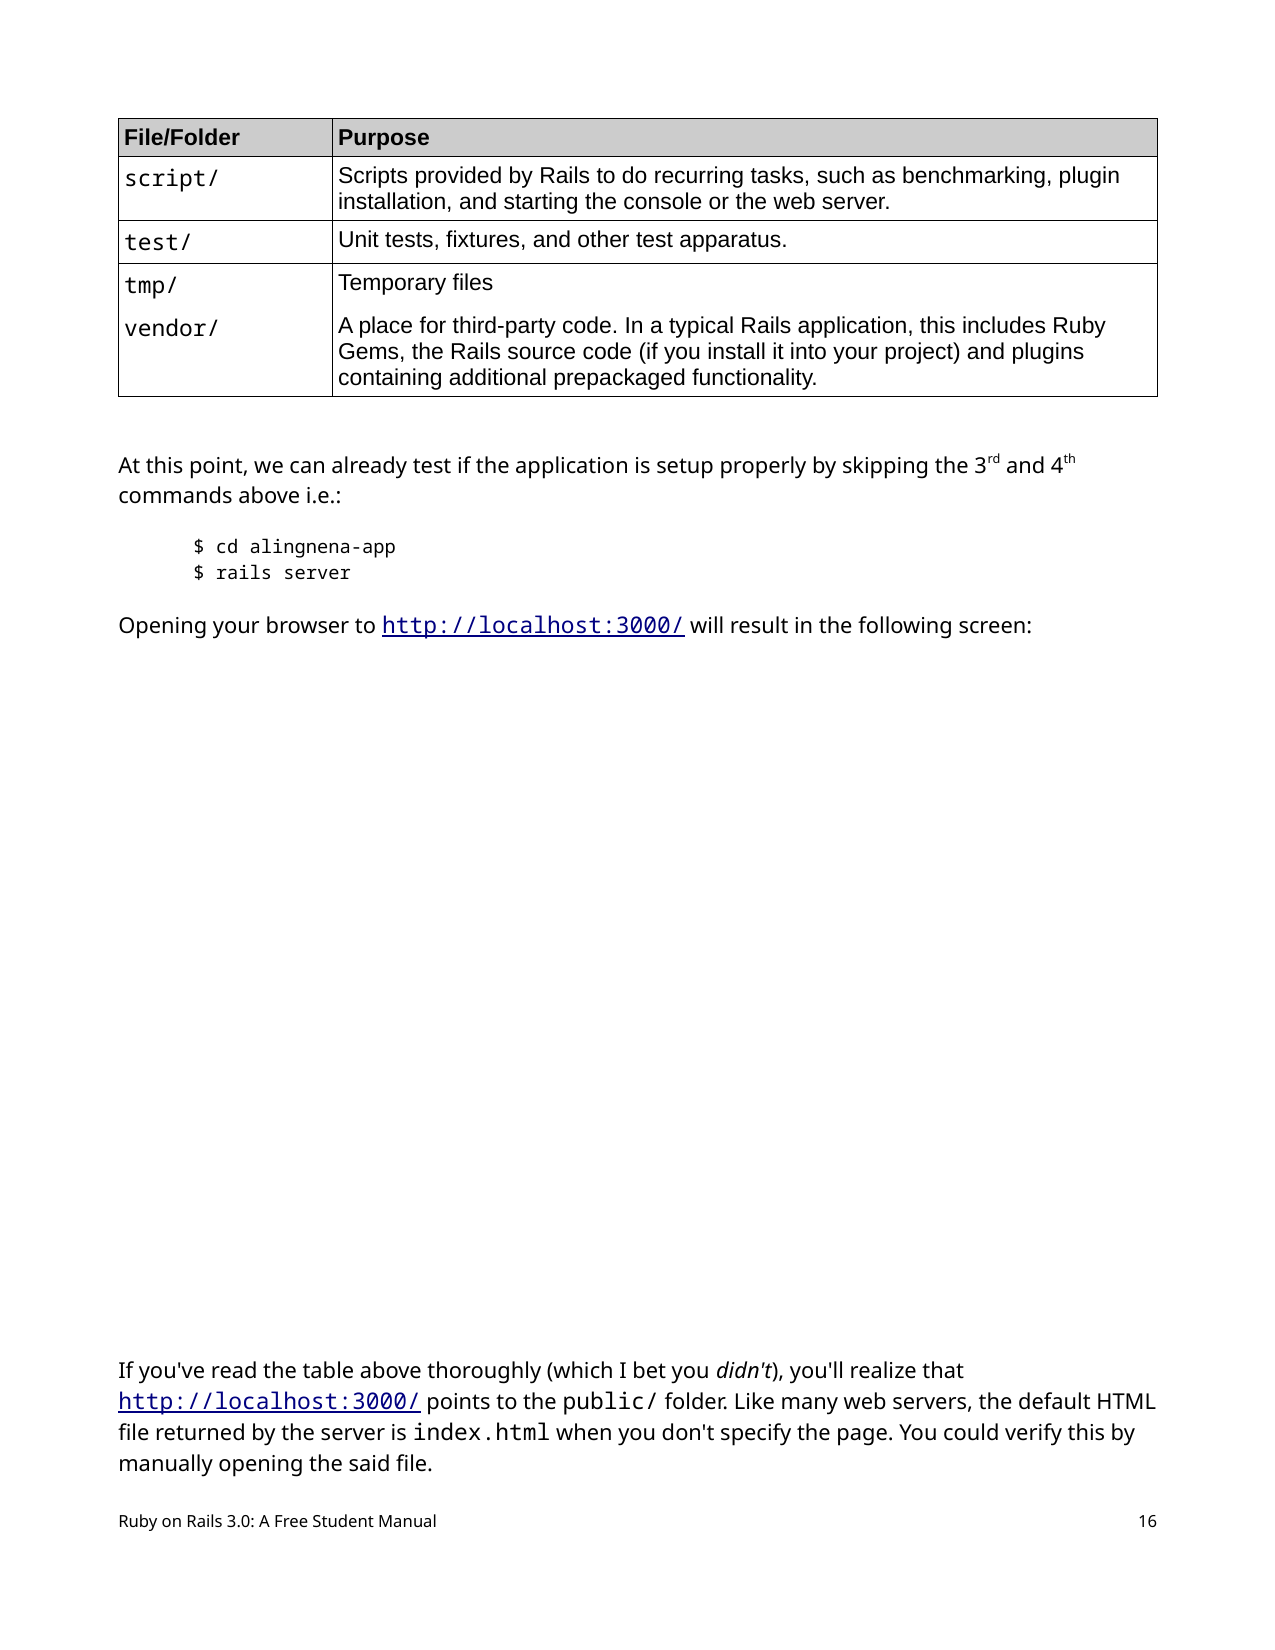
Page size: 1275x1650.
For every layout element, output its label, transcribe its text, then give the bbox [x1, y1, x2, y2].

table_header Purpose [333, 119, 1157, 156]
text Opening your browser to http://localhost:3000/ will result in the following screen: [118, 609, 1157, 640]
table_cell test/ [119, 221, 332, 263]
table_cell tmp/ [119, 264, 332, 306]
table_cell script/ [119, 157, 332, 220]
text If you've read the table above thoroughly (which I bet you didn't), you'll realize that http://localhost:3000/ points to the public/ folder. Like many web servers, the default HTML file returned by the server is index.html when you don't specify the page. You could verify this by manually opening the said file. [118, 1355, 1157, 1477]
text At this point, we can already test if the application is setup properly by skipping the 3rd and 4th commands above i.e.: [118, 450, 1157, 510]
table_cell Temporary files [333, 264, 1157, 306]
table_cell Unit tests, fixtures, and other test apparatus. [333, 221, 1157, 263]
table_cell vendor/ [119, 306, 332, 396]
text $ cd alingnena-app $ rails server [193, 534, 1157, 585]
table_header File/Folder [119, 119, 332, 156]
table_cell A place for third-party code. In a typical Rails application, this includes Ruby Gems, the Rails source code (if you install it into your project) and plugins containing additional prepackaged functionality. [333, 306, 1157, 396]
table_cell Scripts provided by Rails to do recurring tasks, such as benchmarking, plugin installation, and starting the console or the web server. [333, 157, 1157, 220]
